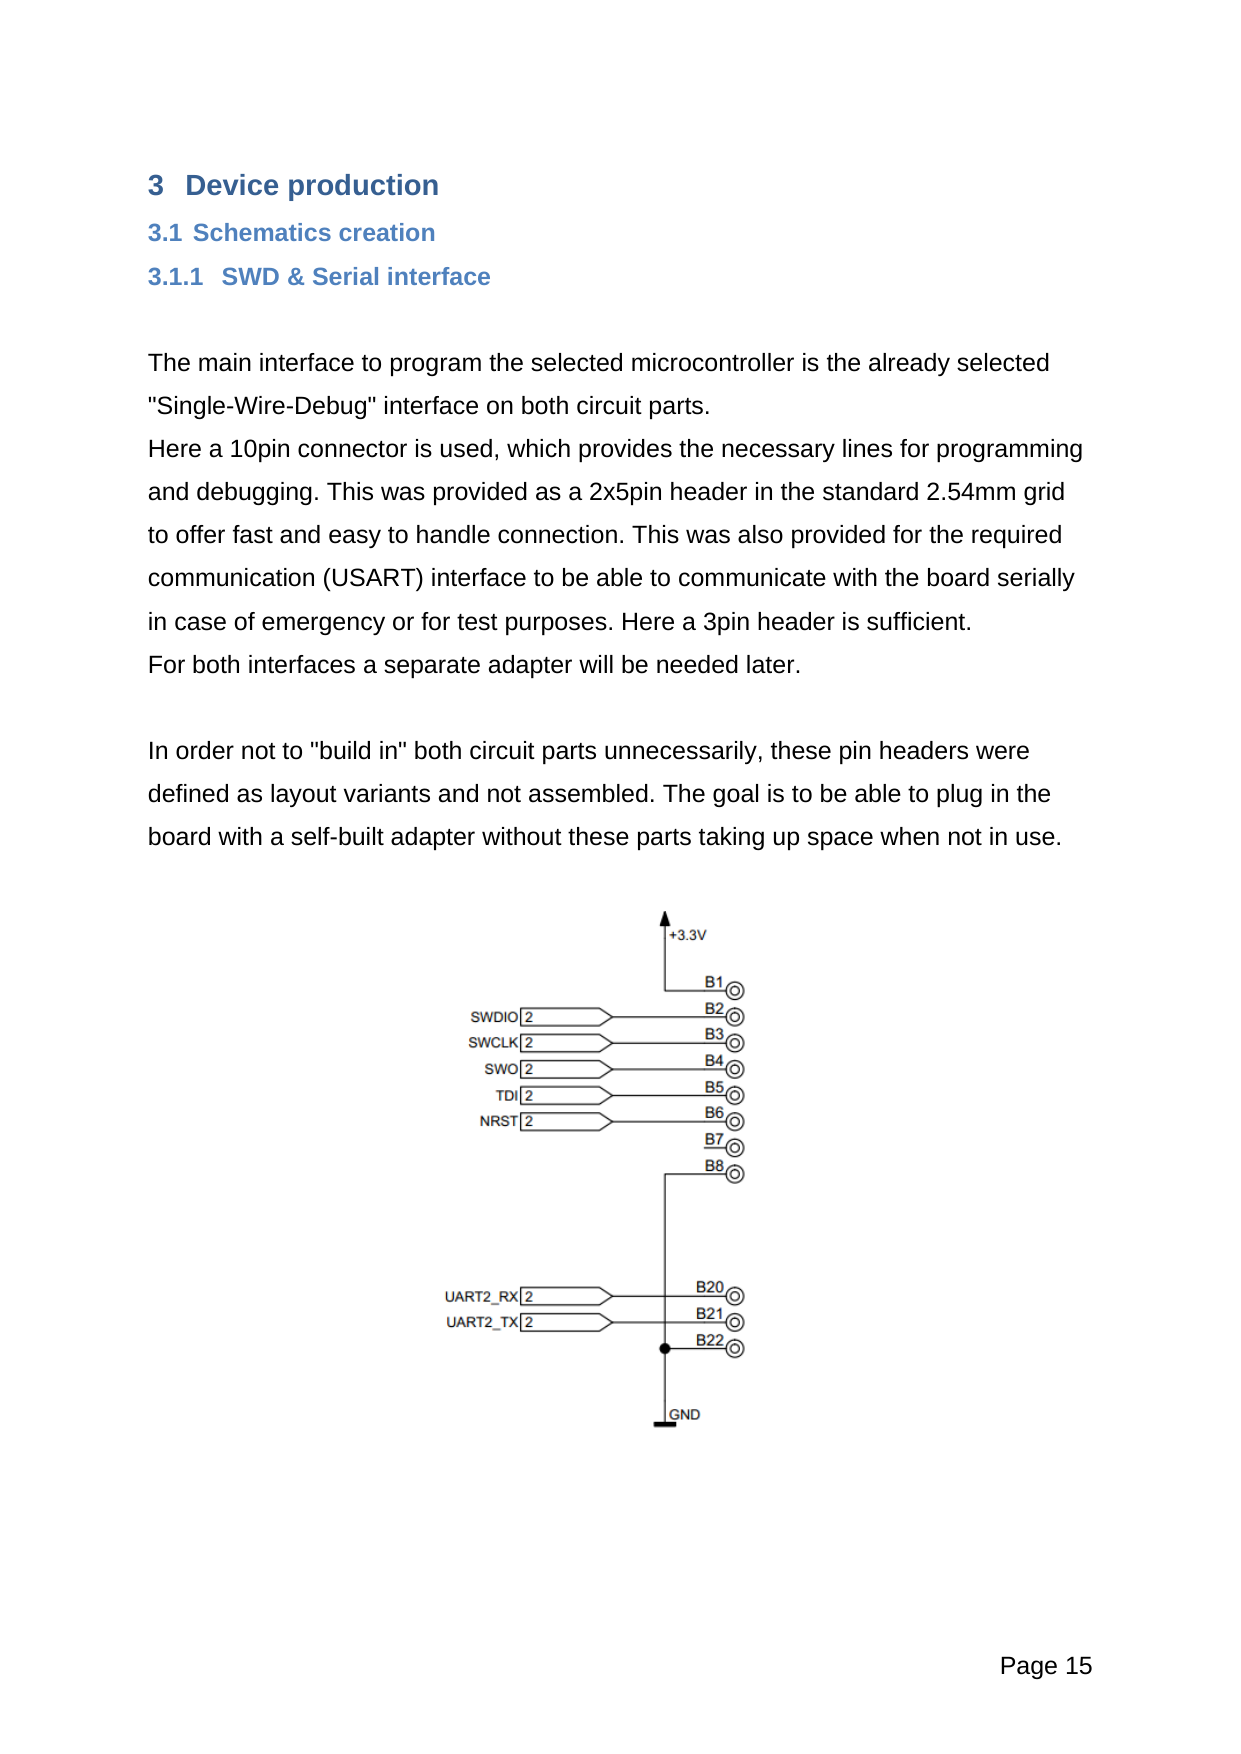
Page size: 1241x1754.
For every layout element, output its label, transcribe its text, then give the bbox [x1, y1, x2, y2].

text For both interfaces a separate adapter will be needed later. [148, 650, 1092, 678]
subtitle Schematics creation [148, 218, 1092, 247]
picture [425, 880, 821, 1445]
subtitle SWD & Serial interface [148, 262, 1092, 290]
text In order not to "build in" both circuit parts unnecessarily, these pin headers were defined as layout variants and not assembled. The goal is to be able to plug in the board with a self-built adapter without these parts taking up space when not in use. [148, 736, 1092, 851]
text The main interface to program the selected microcontroller is the already selected "Single-Wire-Debug" interface on both circuit parts. [148, 348, 1092, 420]
subtitle Device production [148, 168, 1092, 202]
text Here a 10pin connector is used, which provides the necessary lines for programming and debugging. This was provided as a 2x5pin header in the standard 2.54mm grid to offer fast and easy to handle connection. This was also provided for the required communication (USART) interface to be able to communicate with the board serially in case of emergency or for test purposes. Here a 3pin header is sufficient. [148, 434, 1092, 635]
